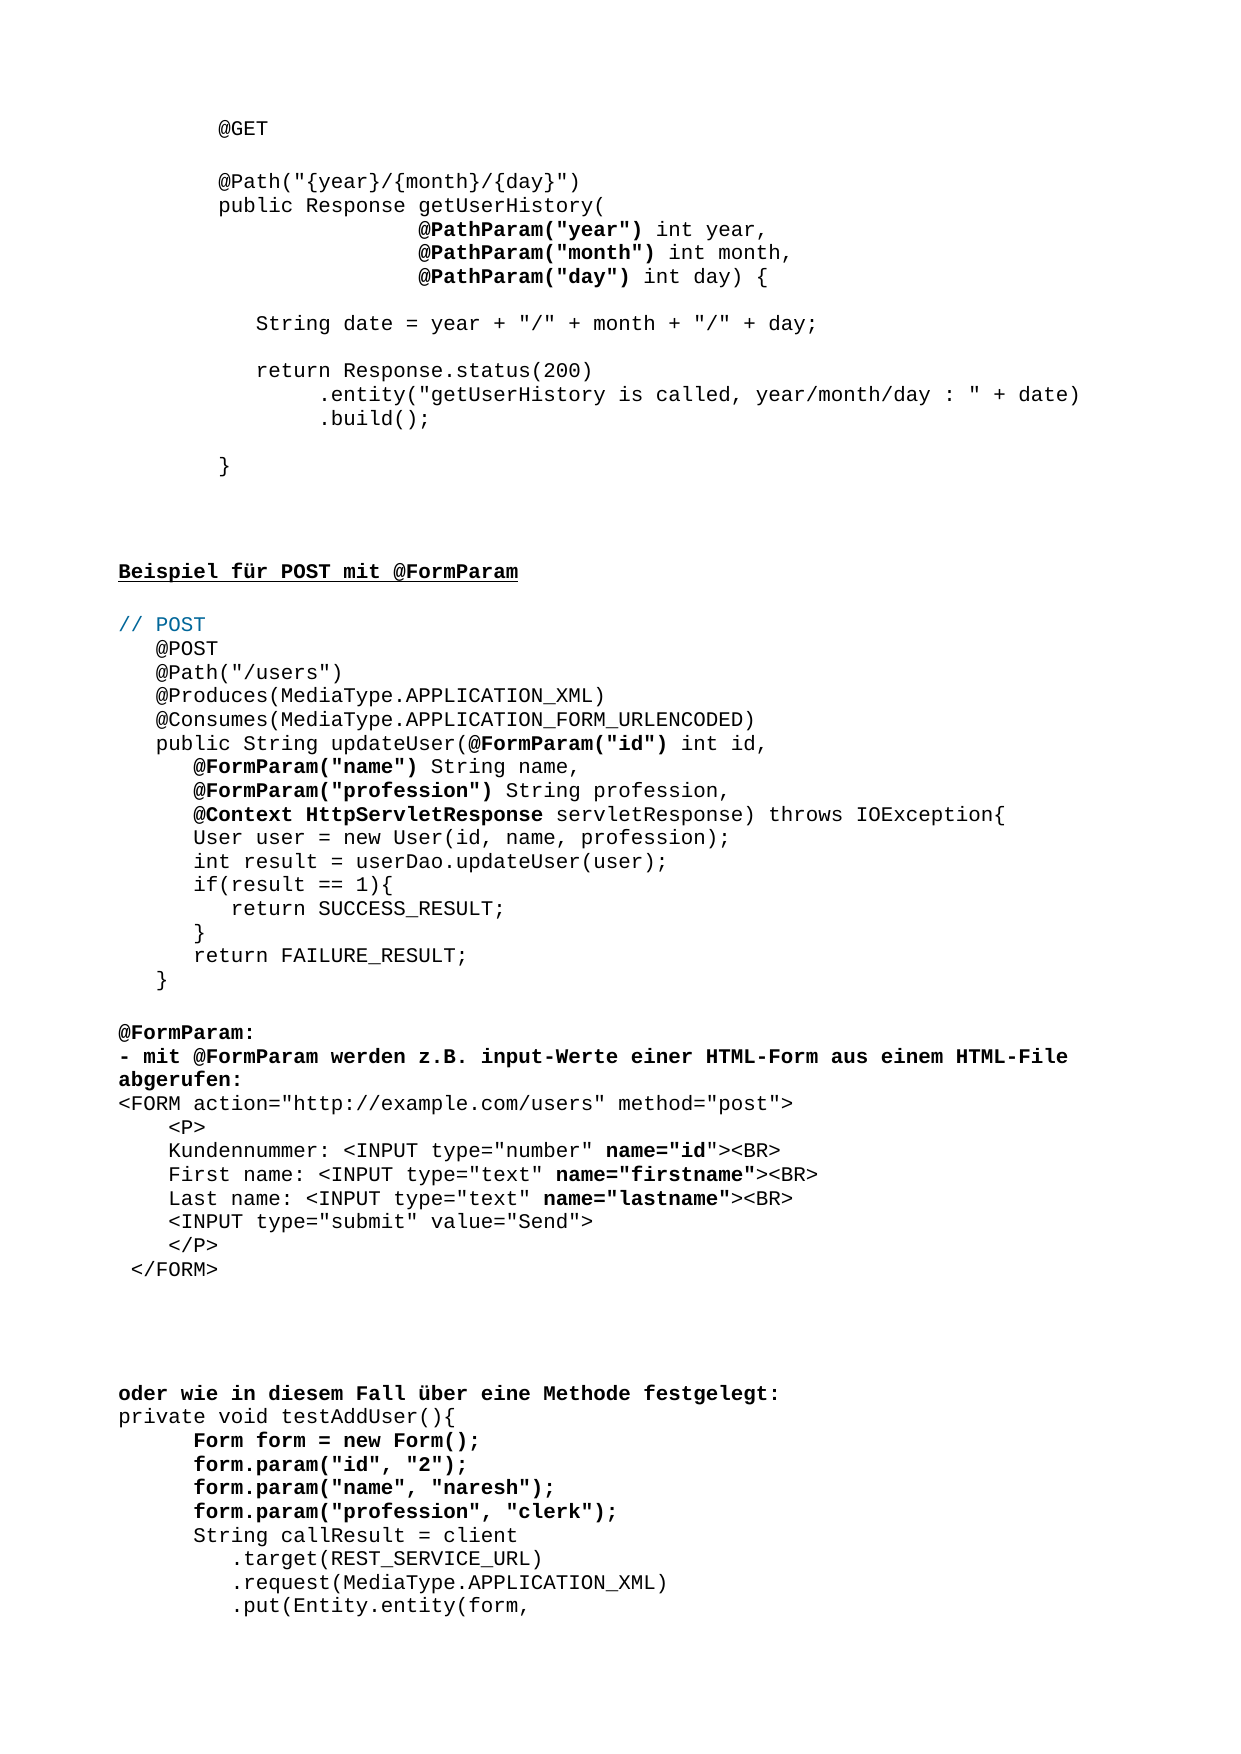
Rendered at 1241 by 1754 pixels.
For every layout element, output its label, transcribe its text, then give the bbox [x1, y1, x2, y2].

text return SUCCESS_RESULT; [118, 898, 1122, 922]
text @FormParam: [118, 1022, 1122, 1046]
text @Path("{year}/{month}/{day}") [118, 171, 1122, 195]
text } [118, 922, 1122, 945]
text return Response.status(200) [118, 360, 1122, 384]
text @Path("/users") [118, 662, 1122, 685]
text if(result == 1){ [118, 874, 1122, 898]
text form.param("id", "2"); [118, 1454, 1122, 1477]
text return FAILURE_RESULT; [118, 945, 1122, 969]
text .entity("getUserHistory is called, year/month/day : " + date) [118, 384, 1122, 408]
text String callResult = client [118, 1524, 1122, 1548]
text @GET [118, 118, 1122, 142]
text @Produces(MediaType.APPLICATION_XML) [118, 685, 1122, 709]
text @PathParam("day") int day) { [118, 266, 1122, 289]
text Last name: <INPUT type="text" name="lastname"><BR> [118, 1188, 1122, 1211]
text } [118, 969, 1122, 993]
text <P> [118, 1117, 1122, 1140]
text } [118, 455, 1122, 479]
text oder wie in diesem Fall über eine Methode festgelegt: [118, 1383, 1122, 1406]
text </FORM> [118, 1259, 1122, 1282]
text .target(REST_SERVICE_URL) [118, 1548, 1122, 1572]
text @Context HttpServletResponse servletResponse) throws IOException{ [118, 803, 1122, 827]
text @FormParam("profession") String profession, [118, 780, 1122, 803]
text <INPUT type="submit" value="Send"> [118, 1211, 1122, 1235]
text String date = year + "/" + month + "/" + day; [118, 313, 1122, 337]
text User user = new User(id, name, profession); [118, 827, 1122, 851]
text int result = userDao.updateUser(user); [118, 851, 1122, 874]
text public String updateUser(@FormParam("id") int id, [118, 733, 1122, 756]
text .build(); [118, 408, 1122, 431]
text </P> [118, 1235, 1122, 1259]
text form.param("profession", "clerk"); [118, 1501, 1122, 1524]
text @PathParam("month") int month, [118, 242, 1122, 266]
text Kundennummer: <INPUT type="number" name="id"><BR> [118, 1140, 1122, 1164]
text @PathParam("year") int year, [118, 218, 1122, 242]
text private void testAddUser(){ [118, 1406, 1122, 1430]
text - mit @FormParam werden z.B. input-Werte einer HTML-Form aus einem HTML-File abgerufen: [118, 1046, 1122, 1093]
text // POST [118, 614, 1122, 638]
text form.param("name", "naresh"); [118, 1477, 1122, 1501]
text .request(MediaType.APPLICATION_XML) [118, 1572, 1122, 1596]
text @Consumes(MediaType.APPLICATION_FORM_URLENCODED) [118, 709, 1122, 733]
text Beispiel für POST mit @FormParam [118, 561, 1122, 585]
text <FORM action="http://example.com/users" method="post"> [118, 1093, 1122, 1117]
text Form form = new Form(); [118, 1430, 1122, 1454]
text public Response getUserHistory( [118, 195, 1122, 218]
text @POST [118, 638, 1122, 662]
text First name: <INPUT type="text" name="firstname"><BR> [118, 1164, 1122, 1188]
text .put(Entity.entity(form, [118, 1596, 1122, 1619]
text @FormParam("name") String name, [118, 756, 1122, 780]
